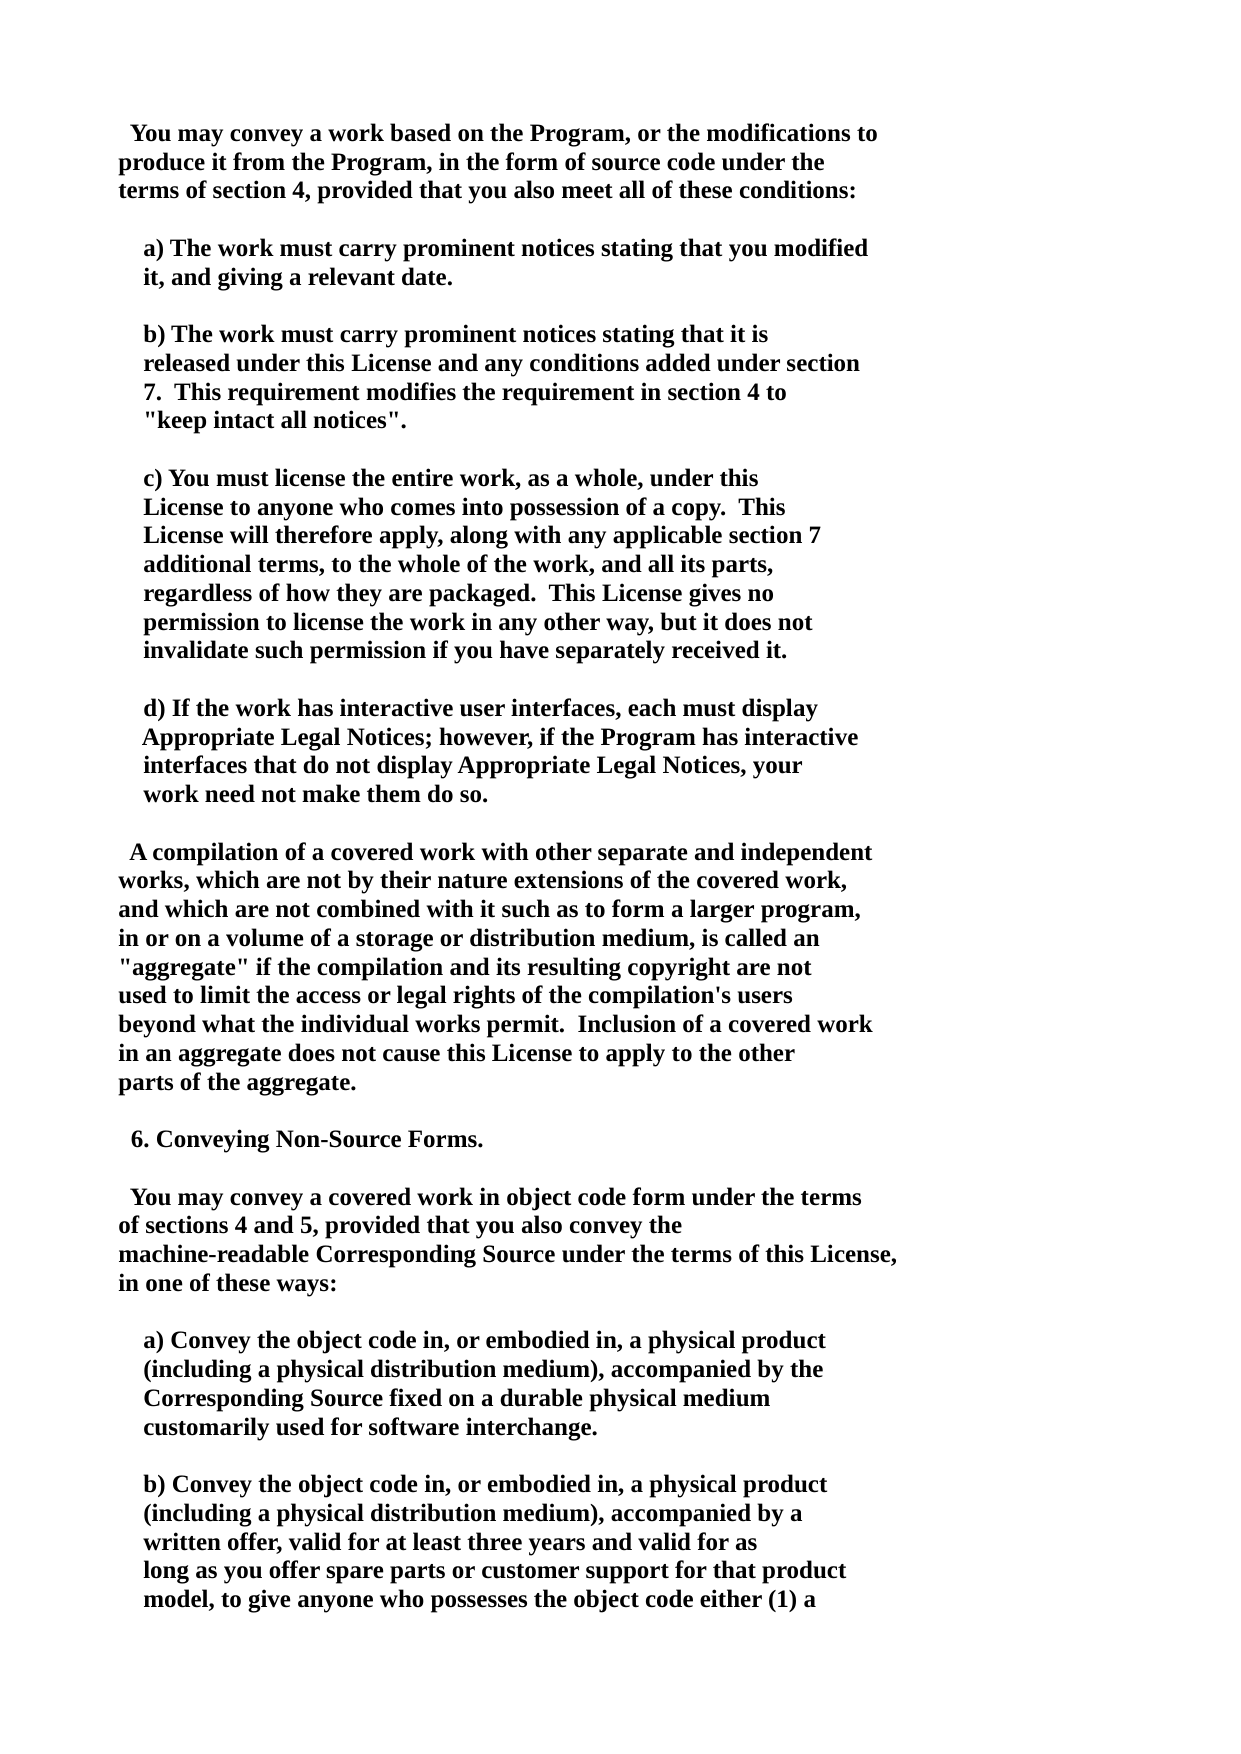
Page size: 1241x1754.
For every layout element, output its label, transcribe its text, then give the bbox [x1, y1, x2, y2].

text in one of these ways: [118, 1268, 1122, 1297]
text parts of the aggregate. [118, 1067, 1122, 1096]
text (including a physical distribution medium), accompanied by a [118, 1498, 1122, 1527]
text machine-readable Corresponding Source under the terms of this License, [118, 1239, 1122, 1268]
text released under this License and any conditions added under section [118, 348, 1122, 377]
text Corresponding Source fixed on a durable physical medium [118, 1383, 1122, 1412]
text long as you offer spare parts or customer support for that product [118, 1556, 1122, 1584]
text 6. Conveying Non-Source Forms. [118, 1124, 1122, 1153]
text additional terms, to the whole of the work, and all its parts, [118, 549, 1122, 578]
text You may convey a covered work in object code form under the terms [118, 1182, 1122, 1211]
text b) Convey the object code in, or embodied in, a physical product [118, 1469, 1122, 1498]
text and which are not combined with it such as to form a larger program, [118, 894, 1122, 923]
text A compilation of a covered work with other separate and independent [118, 837, 1122, 866]
text d) If the work has interactive user interfaces, each must display [118, 693, 1122, 722]
text permission to license the work in any other way, but it does not [118, 607, 1122, 636]
text model, to give anyone who possesses the object code either (1) a [118, 1584, 1122, 1613]
text "keep intact all notices". [118, 406, 1122, 434]
text invalidate such permission if you have separately received it. [118, 636, 1122, 664]
text works, which are not by their nature extensions of the covered work, [118, 866, 1122, 894]
text (including a physical distribution medium), accompanied by the [118, 1354, 1122, 1383]
text work need not make them do so. [118, 779, 1122, 808]
text used to limit the access or legal rights of the compilation's users [118, 981, 1122, 1009]
text 7. This requirement modifies the requirement in section 4 to [118, 377, 1122, 406]
text interfaces that do not display Appropriate Legal Notices, your [118, 751, 1122, 779]
text terms of section 4, provided that you also meet all of these conditions: [118, 176, 1122, 204]
text customarily used for software interchange. [118, 1412, 1122, 1441]
text of sections 4 and 5, provided that you also convey the [118, 1211, 1122, 1239]
text License will therefore apply, along with any applicable section 7 [118, 521, 1122, 549]
text beyond what the individual works permit. Inclusion of a covered work [118, 1009, 1122, 1038]
text it, and giving a relevant date. [118, 262, 1122, 291]
text "aggregate" if the compilation and its resulting copyright are not [118, 952, 1122, 981]
text a) The work must carry prominent notices stating that you modified [118, 233, 1122, 262]
text You may convey a work based on the Program, or the modifications to [118, 118, 1122, 147]
text regardless of how they are packaged. This License gives no [118, 578, 1122, 607]
text Appropriate Legal Notices; however, if the Program has interactive [118, 722, 1122, 751]
text c) You must license the entire work, as a whole, under this [118, 463, 1122, 492]
text a) Convey the object code in, or embodied in, a physical product [118, 1326, 1122, 1354]
text in or on a volume of a storage or distribution medium, is called an [118, 923, 1122, 952]
text License to anyone who comes into possession of a copy. This [118, 492, 1122, 521]
text in an aggregate does not cause this License to apply to the other [118, 1038, 1122, 1067]
text produce it from the Program, in the form of source code under the [118, 147, 1122, 176]
text b) The work must carry prominent notices stating that it is [118, 319, 1122, 348]
text written offer, valid for at least three years and valid for as [118, 1527, 1122, 1556]
